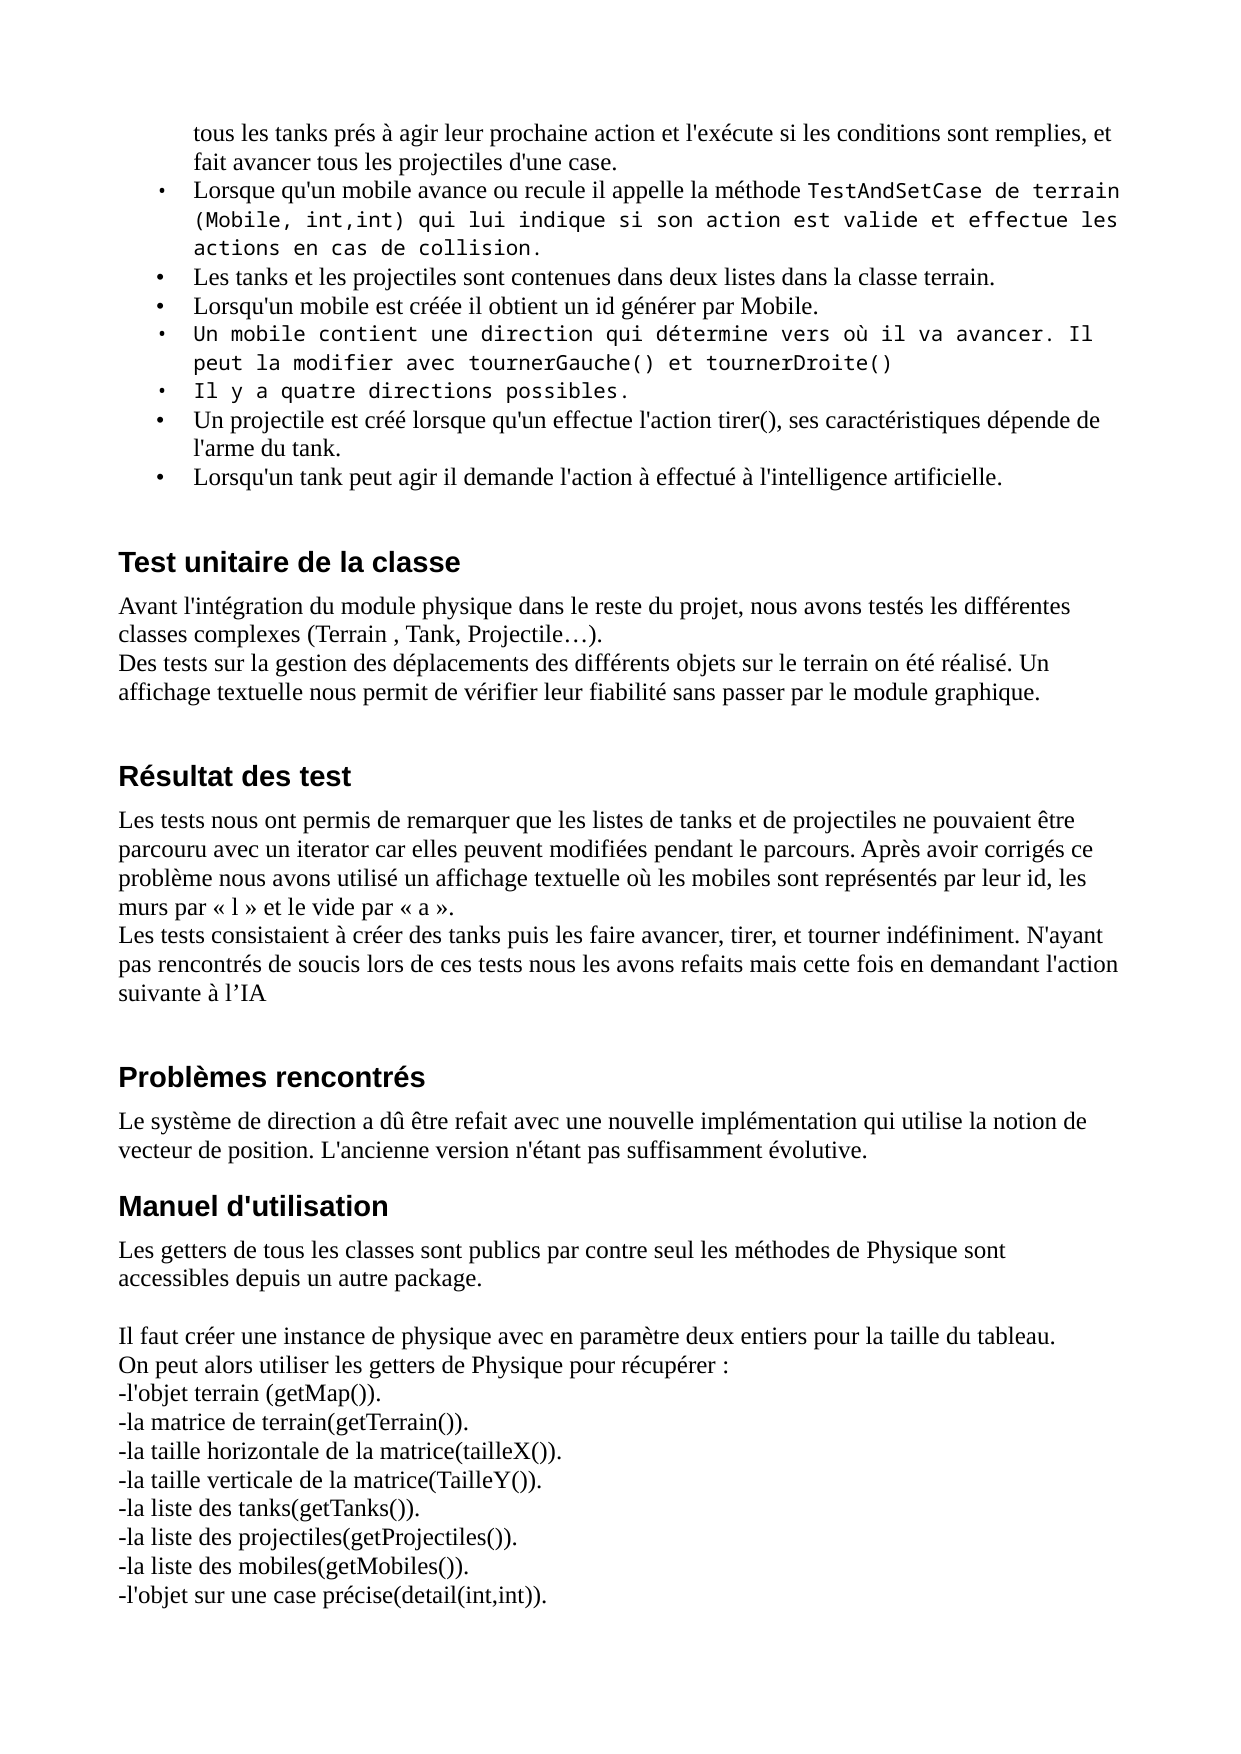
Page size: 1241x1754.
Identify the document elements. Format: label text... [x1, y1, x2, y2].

list Un mobile contient une direction qui détermine vers où il va avancer. Il peut la modifier avec tournerGauche() et tournerDroite() [156, 319, 1122, 376]
list tous les tanks prés à agir leur prochaine action et l'exécute si les conditions sont remplies, et fait avancer tous les projectiles d'une case. [156, 118, 1122, 176]
text Le système de direction a dû être refait avec une nouvelle implémentation qui utilise la notion de vecteur de position. L'ancienne version n'étant pas suffisamment évolutive. [118, 1106, 1122, 1164]
subtitle Résultat des test [118, 759, 1122, 793]
text -la taille verticale de la matrice(TailleY()). [118, 1465, 1122, 1493]
subtitle Problèmes rencontrés [118, 1060, 1122, 1094]
list Les tanks et les projectiles sont contenues dans deux listes dans la classe terrain. [156, 262, 1122, 291]
list Il y a quatre directions possibles. [156, 376, 1122, 405]
text -l'objet sur une case précise(detail(int,int)). [118, 1580, 1122, 1608]
text Avant l'intégration du module physique dans le reste du projet, nous avons testés les différentes classes complexes (Terrain , Tank, Projectile…). [118, 591, 1122, 648]
text -la liste des projectiles(getProjectiles()). [118, 1522, 1122, 1551]
subtitle Manuel d'utilisation [118, 1189, 1122, 1222]
text Les getters de tous les classes sont publics par contre seul les méthodes de Physique sont accessibles depuis un autre package. [118, 1235, 1122, 1292]
text -la liste des tanks(getTanks()). [118, 1493, 1122, 1522]
text Des tests sur la gestion des déplacements des différents objets sur le terrain on été réalisé. Un affichage textuelle nous permit de vérifier leur fiabilité sans passer par le module graphique. [118, 648, 1122, 706]
text -la taille horizontale de la matrice(tailleX()). [118, 1436, 1122, 1465]
subtitle Test unitaire de la classe [118, 545, 1122, 578]
list Lorsqu'un mobile est créée il obtient un id générer par Mobile. [156, 291, 1122, 319]
text Il faut créer une instance de physique avec en paramètre deux entiers pour la taille du tableau. [118, 1321, 1122, 1350]
list Lorsque qu'un mobile avance ou recule il appelle la méthode TestAndSetCase de terrain (Mobile, int,int) qui lui indique si son action est valide et effectue les actions en cas de collision. [156, 176, 1122, 262]
text -la liste des mobiles(getMobiles()). [118, 1551, 1122, 1580]
list Lorsqu'un tank peut agir il demande l'action à effectué à l'intelligence artificielle. [156, 462, 1122, 491]
text Les tests consistaient à créer des tanks puis les faire avancer, tirer, et tourner indéfiniment. N'ayant pas rencontrés de soucis lors de ces tests nous les avons refaits mais cette fois en demandant l'action suivante à l’IA [118, 920, 1122, 1007]
text -la matrice de terrain(getTerrain()). [118, 1407, 1122, 1436]
text Les tests nous ont permis de remarquer que les listes de tanks et de projectiles ne pouvaient être parcouru avec un iterator car elles peuvent modifiées pendant le parcours. Après avoir corrigés ce problème nous avons utilisé un affichage textuelle où les mobiles sont représentés par leur id, les murs par « l » et le vide par « a ». [118, 805, 1122, 920]
text On peut alors utiliser les getters de Physique pour récupérer : [118, 1350, 1122, 1378]
list Un projectile est créé lorsque qu'un effectue l'action tirer(), ses caractéristiques dépende de l'arme du tank. [156, 405, 1122, 462]
text -l'objet terrain (getMap()). [118, 1378, 1122, 1407]
